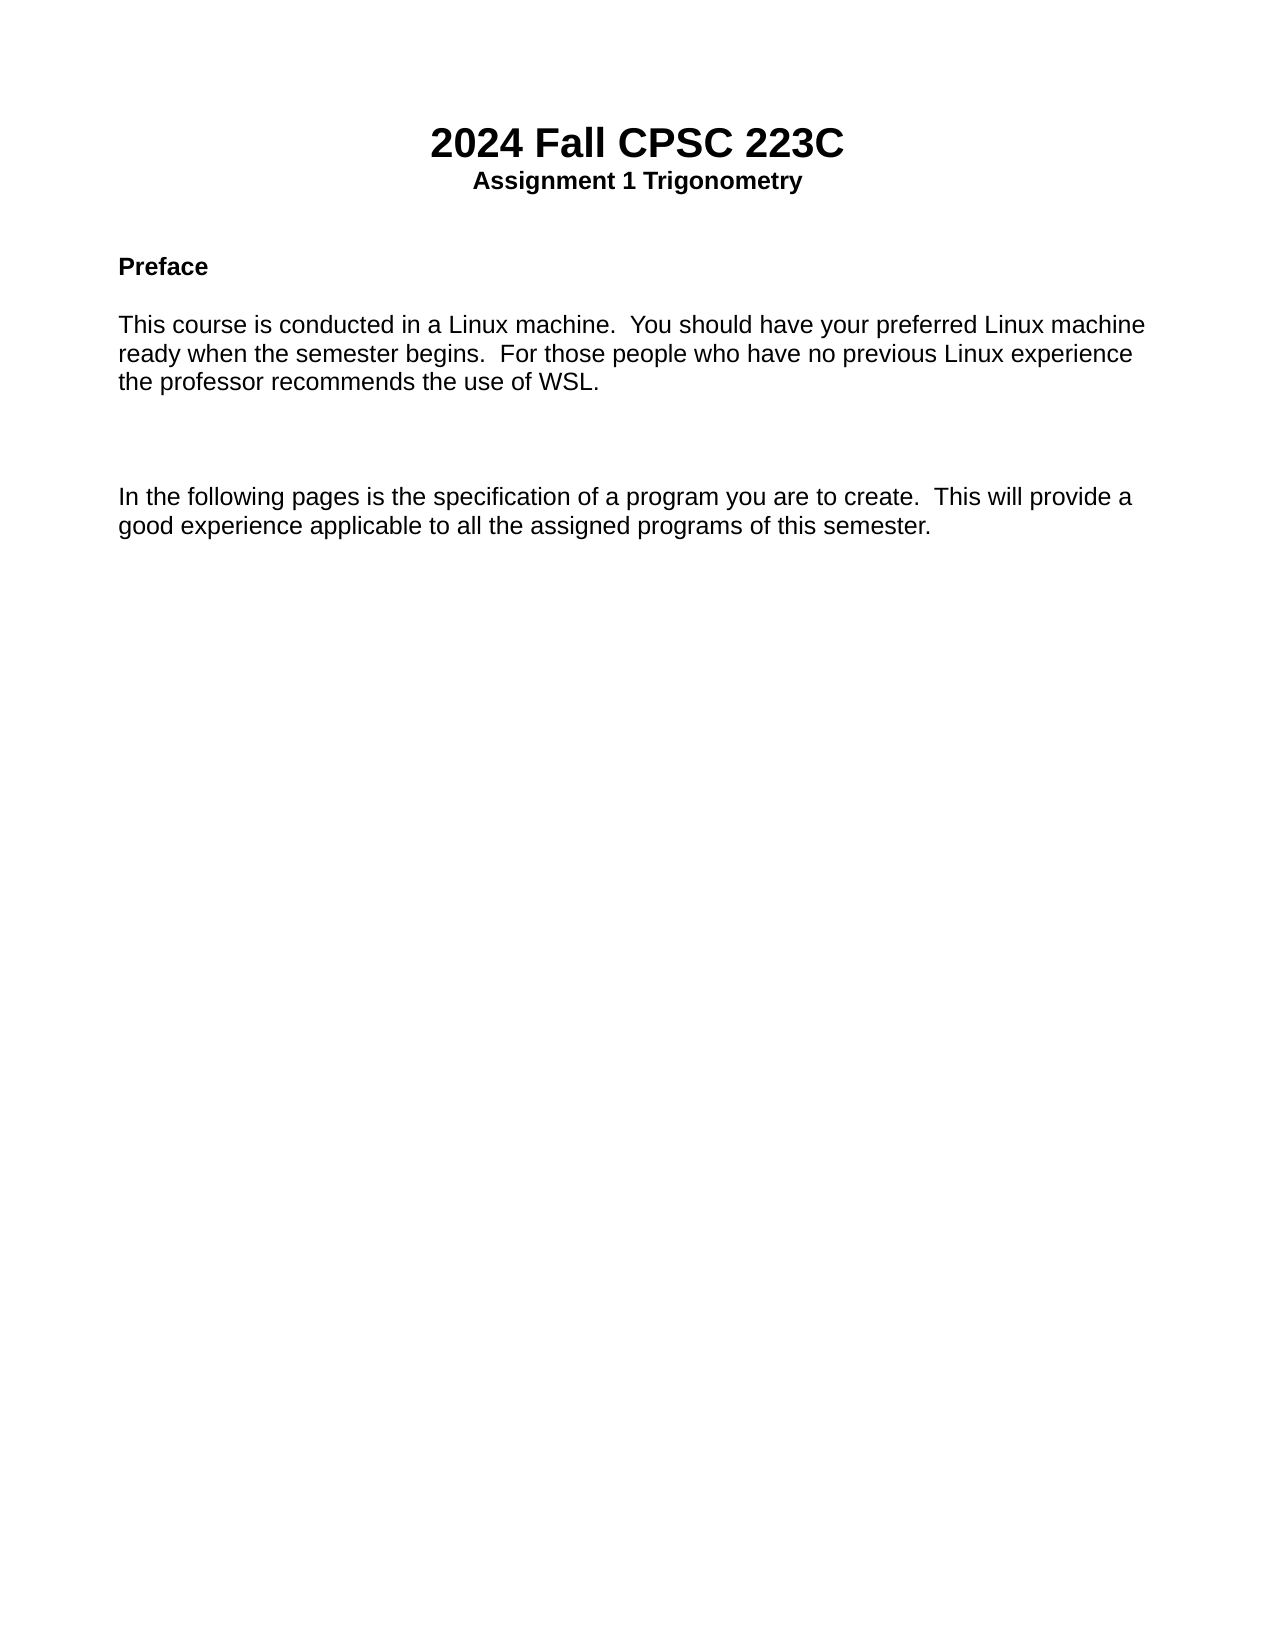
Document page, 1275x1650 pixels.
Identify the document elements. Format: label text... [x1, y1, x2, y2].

text 2024 Fall CPSC 223C [118, 118, 1157, 166]
text This course is conducted in a Linux machine. You should have your preferred Linux machine ready when the semester begins. For those people who have no previous Linux experience the professor recommends the use of WSL. [118, 310, 1157, 396]
text Assignment 1 Trigonometry [118, 166, 1157, 195]
text In the following pages is the specification of a program you are to create. This will provide a good experience applicable to all the assigned programs of this semester. [118, 482, 1157, 540]
text Preface [118, 252, 1157, 281]
